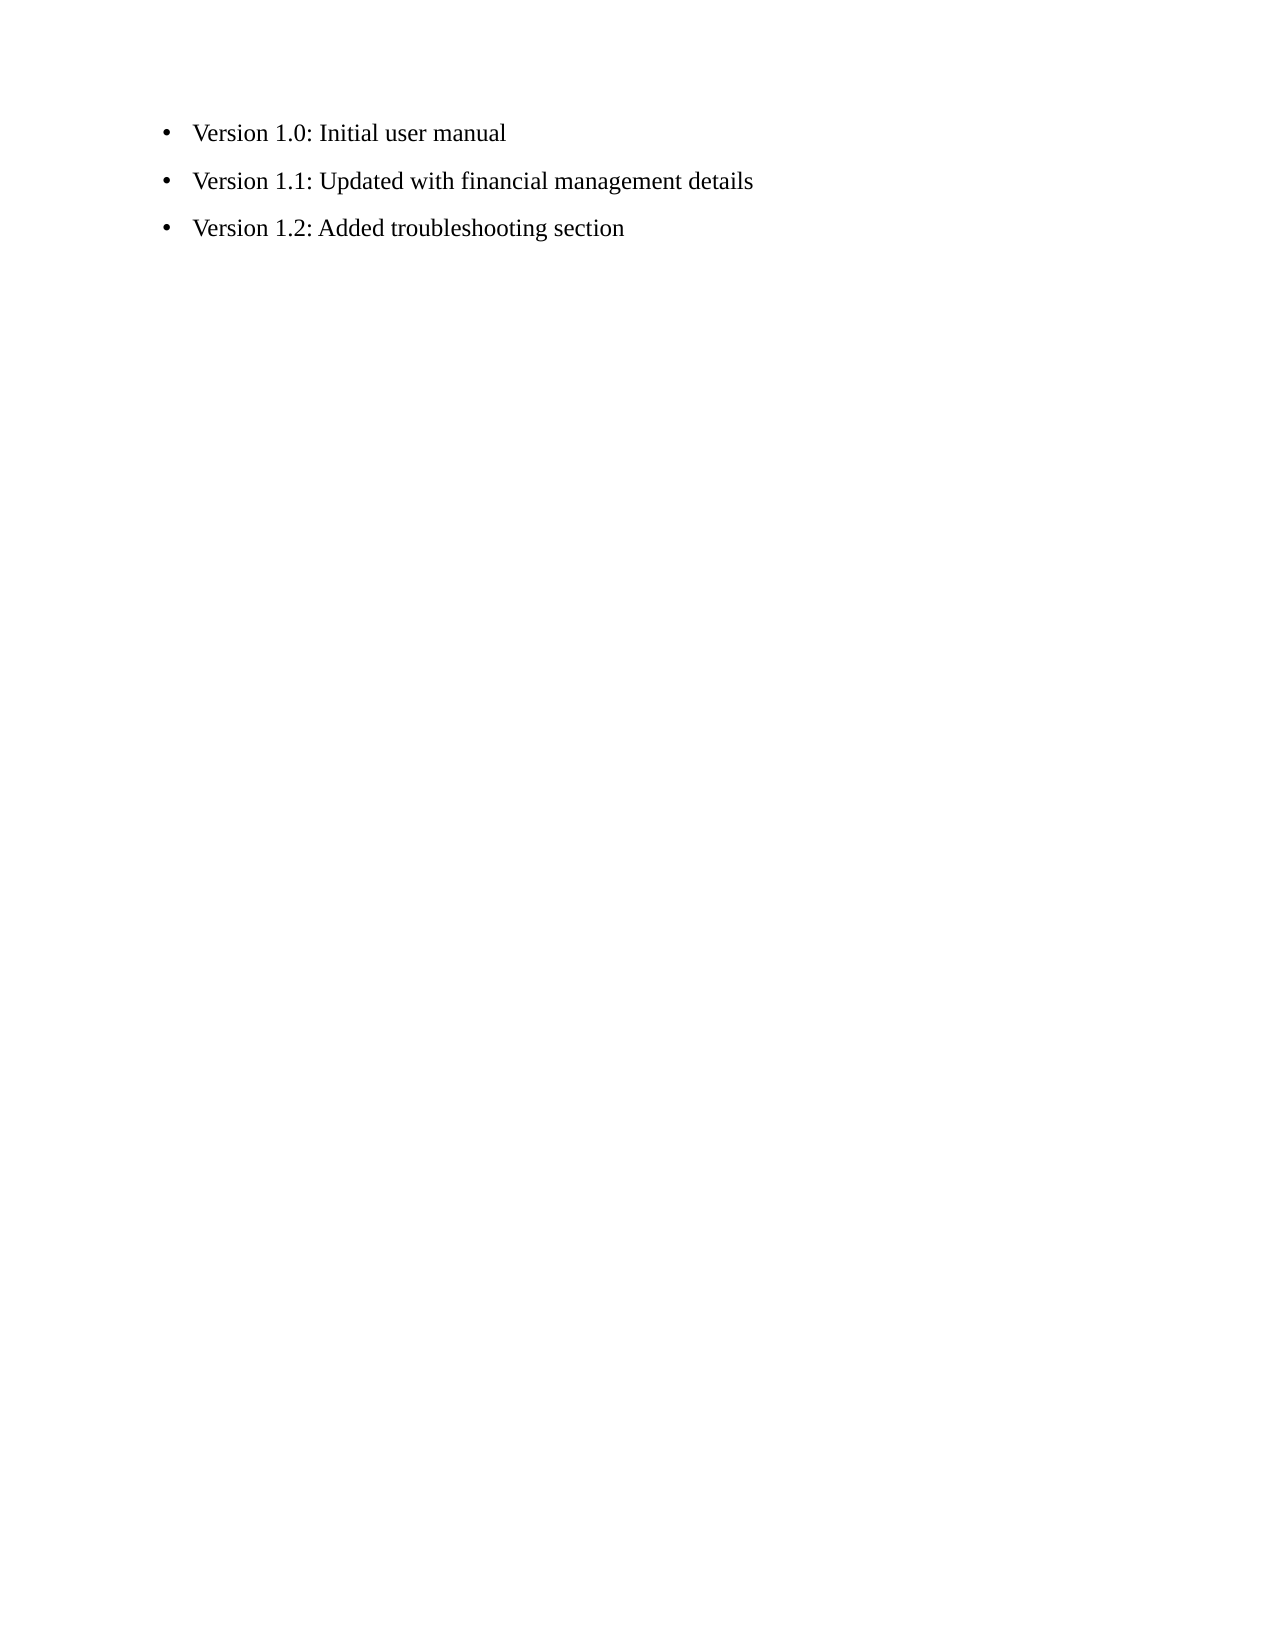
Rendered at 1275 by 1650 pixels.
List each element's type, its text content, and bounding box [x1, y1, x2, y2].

list Version 1.1: Updated with financial management details [162, 166, 1157, 194]
list Version 1.0: Initial user manual [162, 118, 1157, 147]
list Version 1.2: Added troubleshooting section [162, 213, 1157, 242]
